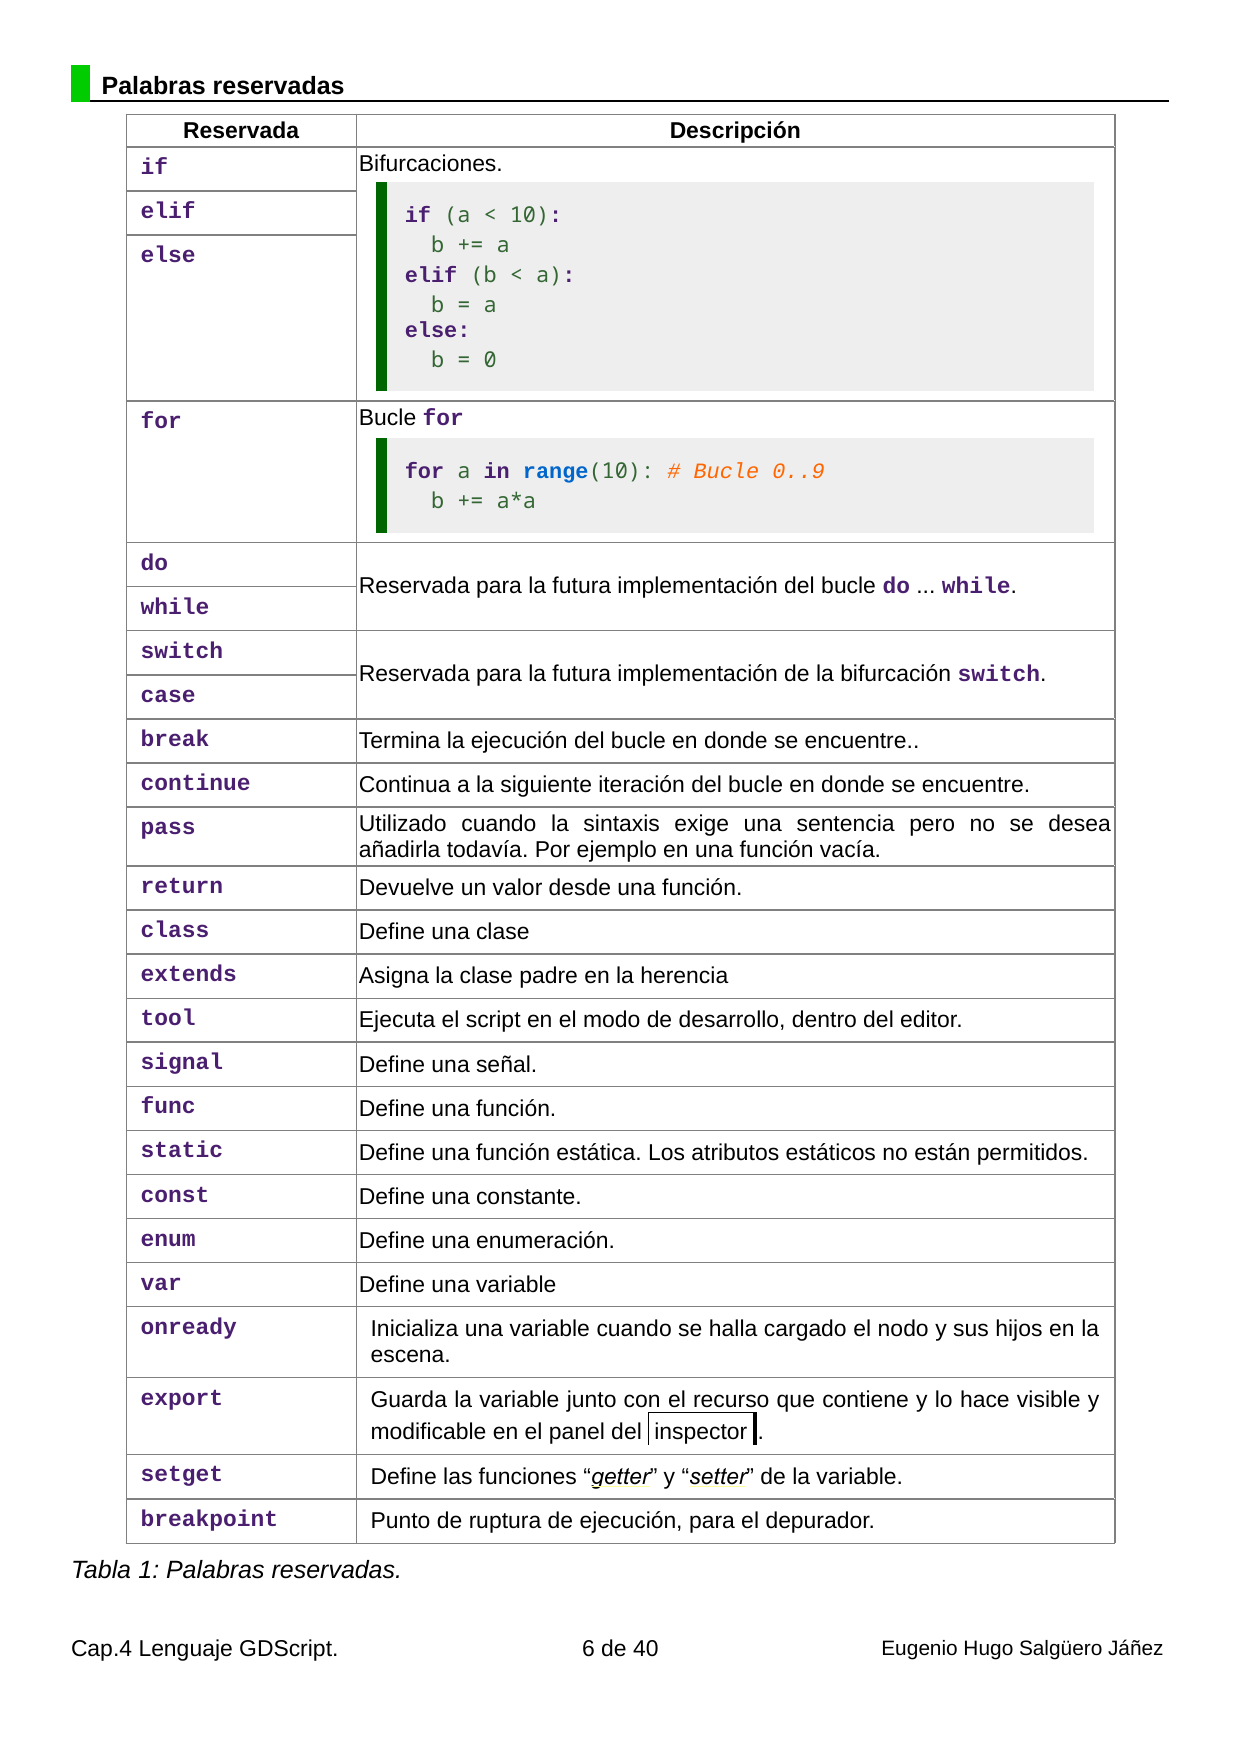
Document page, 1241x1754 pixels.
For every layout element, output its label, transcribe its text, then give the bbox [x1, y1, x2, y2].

table_cell Reservada para la futura implementación de la bifurcación switch. [357, 631, 1114, 718]
table_cell Define una variable [357, 1263, 1114, 1306]
table_cell tool [127, 999, 356, 1041]
table_cell setget [127, 1455, 356, 1498]
table_cell static [127, 1131, 356, 1174]
table_cell Define las funciones “getter” y “setter” de la variable. [357, 1455, 1114, 1498]
table_cell Punto de ruptura de ejecución, para el depurador. [357, 1500, 1114, 1542]
table_cell func [127, 1087, 356, 1129]
table_header Descripción [357, 115, 1114, 146]
table_cell else [127, 236, 356, 400]
table_cell Utilizado cuando la sintaxis exige una sentencia pero no se desea añadirla todavía. Por ejemplo en una función vacía. [357, 808, 1114, 865]
table_header Reservada [127, 115, 356, 146]
table_cell breakpoint [127, 1500, 356, 1542]
table_cell Bucle for for a in range(10): # Bucle 0..9 b += a*a [357, 402, 1114, 542]
table_cell var [127, 1263, 356, 1306]
table_cell Continua a la siguiente iteración del bucle en donde se encuentre. [357, 764, 1114, 806]
table_cell Devuelve un valor desde una función. [357, 867, 1114, 909]
table_cell if [127, 148, 356, 190]
table_cell Ejecuta el script en el modo de desarrollo, dentro del editor. [357, 999, 1114, 1041]
table_cell elif [127, 192, 356, 234]
table_cell extends [127, 955, 356, 997]
subtitle Palabras reservadas [90, 65, 1169, 100]
table_cell Define una clase [357, 911, 1114, 953]
table_cell enum [127, 1219, 356, 1262]
table_cell Termina la ejecución del bucle en donde se encuentre.. [357, 720, 1114, 762]
table_cell break [127, 720, 356, 762]
table_cell case [127, 676, 356, 718]
table_cell for [127, 402, 356, 542]
table_cell class [127, 911, 356, 953]
table_cell Define una constante. [357, 1175, 1114, 1218]
table_cell Define una señal. [357, 1043, 1114, 1086]
table_cell Reservada para la futura implementación del bucle do ... while. [357, 543, 1114, 630]
table_cell Asigna la clase padre en la herencia [357, 955, 1114, 997]
table_cell signal [127, 1043, 356, 1086]
table_cell switch [127, 631, 356, 674]
table_cell Define una función. [357, 1087, 1114, 1129]
table_cell export [127, 1378, 356, 1453]
table_cell Define una función estática. Los atributos estáticos no están permitidos. [357, 1131, 1114, 1174]
table_cell Bifurcaciones. if (a < 10): b += a elif (b < a): b = a else: b = 0 [357, 148, 1114, 400]
table_cell Define una enumeración. [357, 1219, 1114, 1262]
text Tabla 1: Palabras reservadas. [71, 1555, 1169, 1584]
table_cell onready [127, 1307, 356, 1377]
table_cell return [127, 867, 356, 909]
table_cell pass [127, 808, 356, 865]
table_cell while [127, 587, 356, 630]
table_cell const [127, 1175, 356, 1218]
table_cell Guarda la variable junto con el recurso que contiene y lo hace visible y modificable en el panel del inspector. [357, 1378, 1114, 1453]
table_cell Inicializa una variable cuando se halla cargado el nodo y sus hijos en la escena. [357, 1307, 1114, 1377]
table_cell continue [127, 764, 356, 806]
table_cell do [127, 543, 356, 586]
